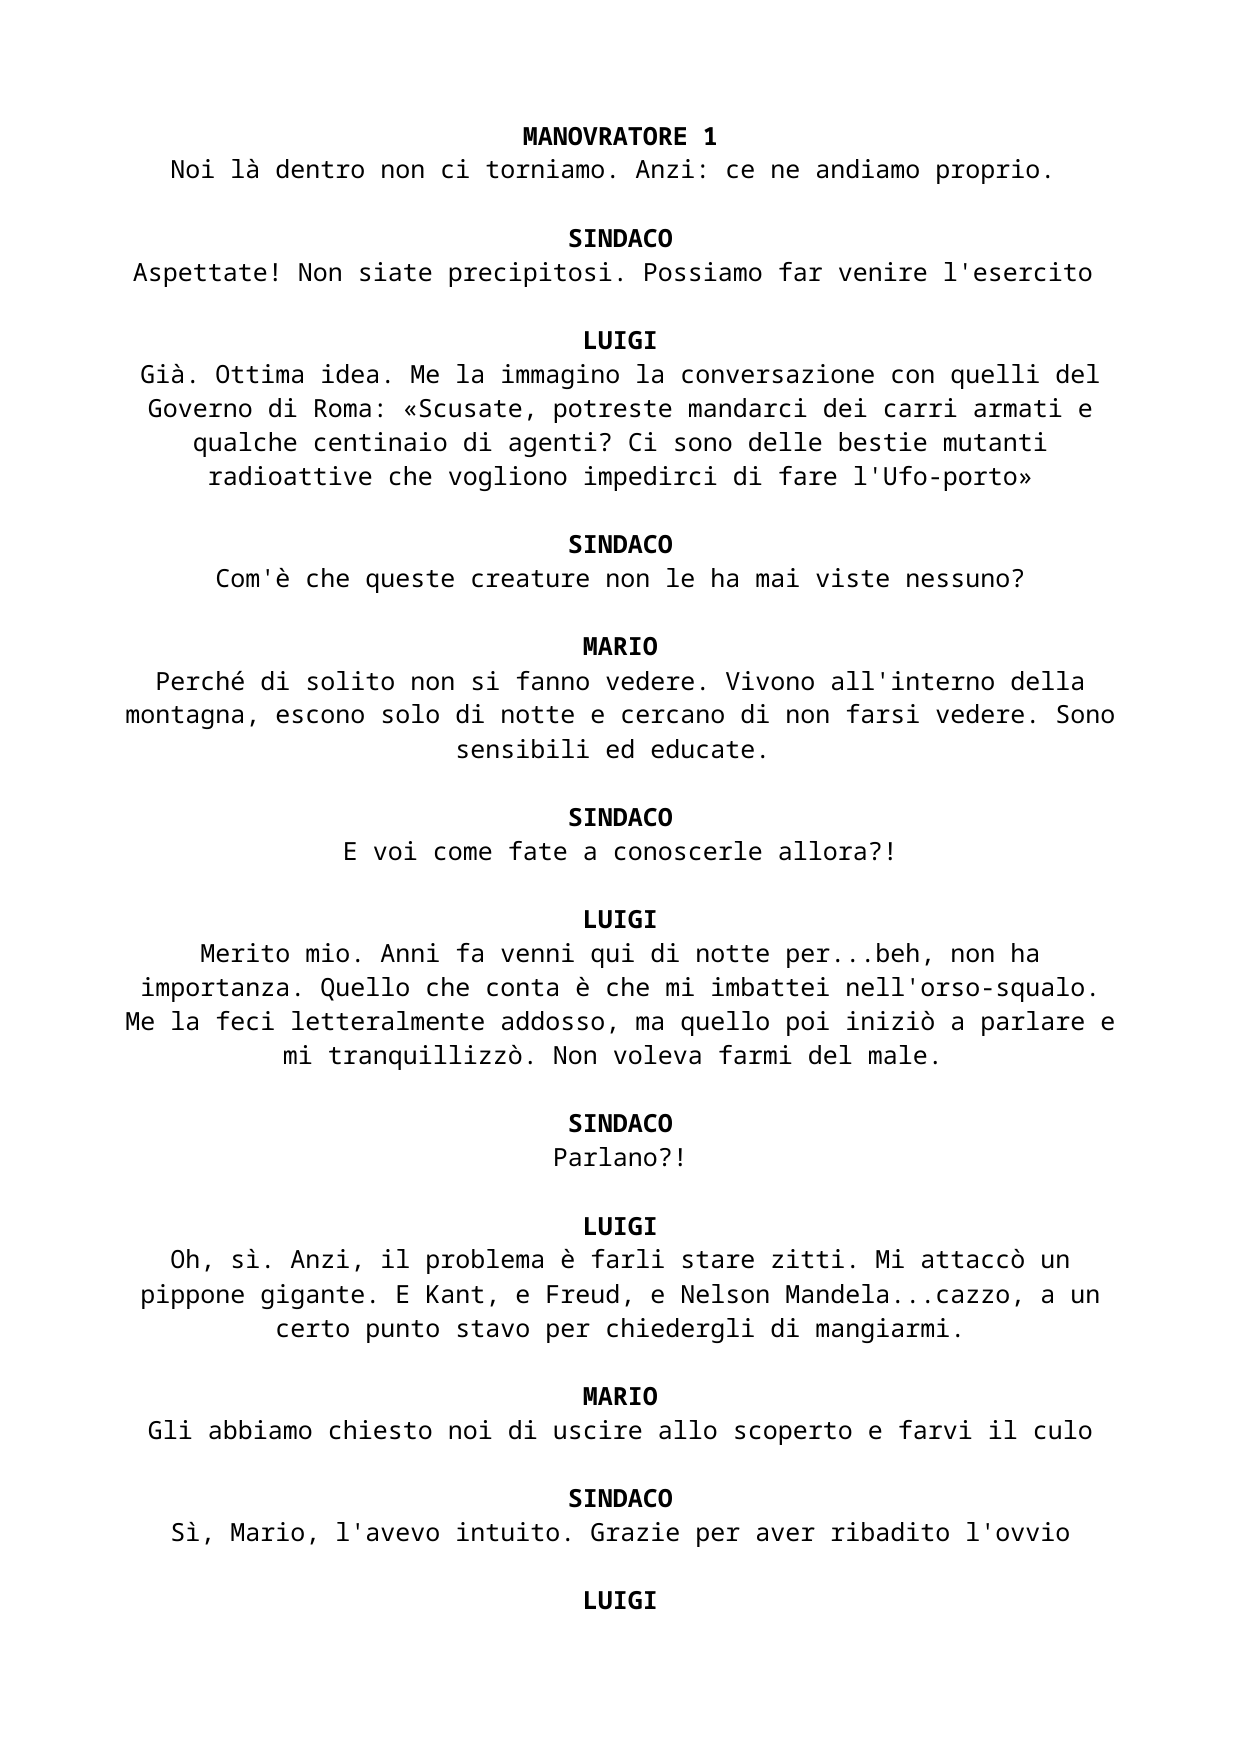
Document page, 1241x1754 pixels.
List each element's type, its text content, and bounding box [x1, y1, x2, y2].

text Sì, Mario, l'avevo intuito. Grazie per aver ribadito l'ovvio [118, 1515, 1122, 1549]
text Gli abbiamo chiesto noi di uscire allo scoperto e farvi il culo [118, 1412, 1122, 1447]
text LUIGI [118, 902, 1122, 936]
text LUIGI [118, 322, 1122, 357]
text LUIGI [118, 1583, 1122, 1617]
text Noi là dentro non ci torniamo. Anzi: ce ne andiamo proprio. [118, 152, 1122, 186]
text SINDACO [118, 1481, 1122, 1515]
text E voi come fate a conoscerle allora?! [118, 833, 1122, 867]
text MANOVRATORE 1 [118, 118, 1122, 152]
text Oh, sì. Anzi, il problema è farli stare zitti. Mi attaccò un pippone gigante. E Kant, e Freud, e Nelson Mandela...cazzo, a un certo punto stavo per chiedergli di mangiarmi. [118, 1242, 1122, 1344]
text Com'è che queste creature non le ha mai viste nessuno? [118, 561, 1122, 595]
text SINDACO [118, 220, 1122, 254]
text SINDACO [118, 1106, 1122, 1140]
text SINDACO [118, 799, 1122, 833]
text Aspettate! Non siate precipitosi. Possiamo far venire l'esercito [118, 254, 1122, 288]
text Parlano?! [118, 1140, 1122, 1174]
text Perché di solito non si fanno vedere. Vivono all'interno della montagna, escono solo di notte e cercano di non farsi vedere. Sono sensibili ed educate. [118, 663, 1122, 765]
text SINDACO [118, 527, 1122, 561]
text LUIGI [118, 1208, 1122, 1242]
text Già. Ottima idea. Me la immagino la conversazione con quelli del Governo di Roma: «Scusate, potreste mandarci dei carri armati e qualche centinaio di agenti? Ci sono delle bestie mutanti radioattive che vogliono impedirci di fare l'Ufo-porto» [118, 357, 1122, 493]
text Merito mio. Anni fa venni qui di notte per...beh, non ha importanza. Quello che conta è che mi imbattei nell'orso-squalo. Me la feci letteralmente addosso, ma quello poi iniziò a parlare e mi tranquillizzò. Non voleva farmi del male. [118, 936, 1122, 1072]
text MARIO [118, 629, 1122, 663]
text MARIO [118, 1378, 1122, 1412]
